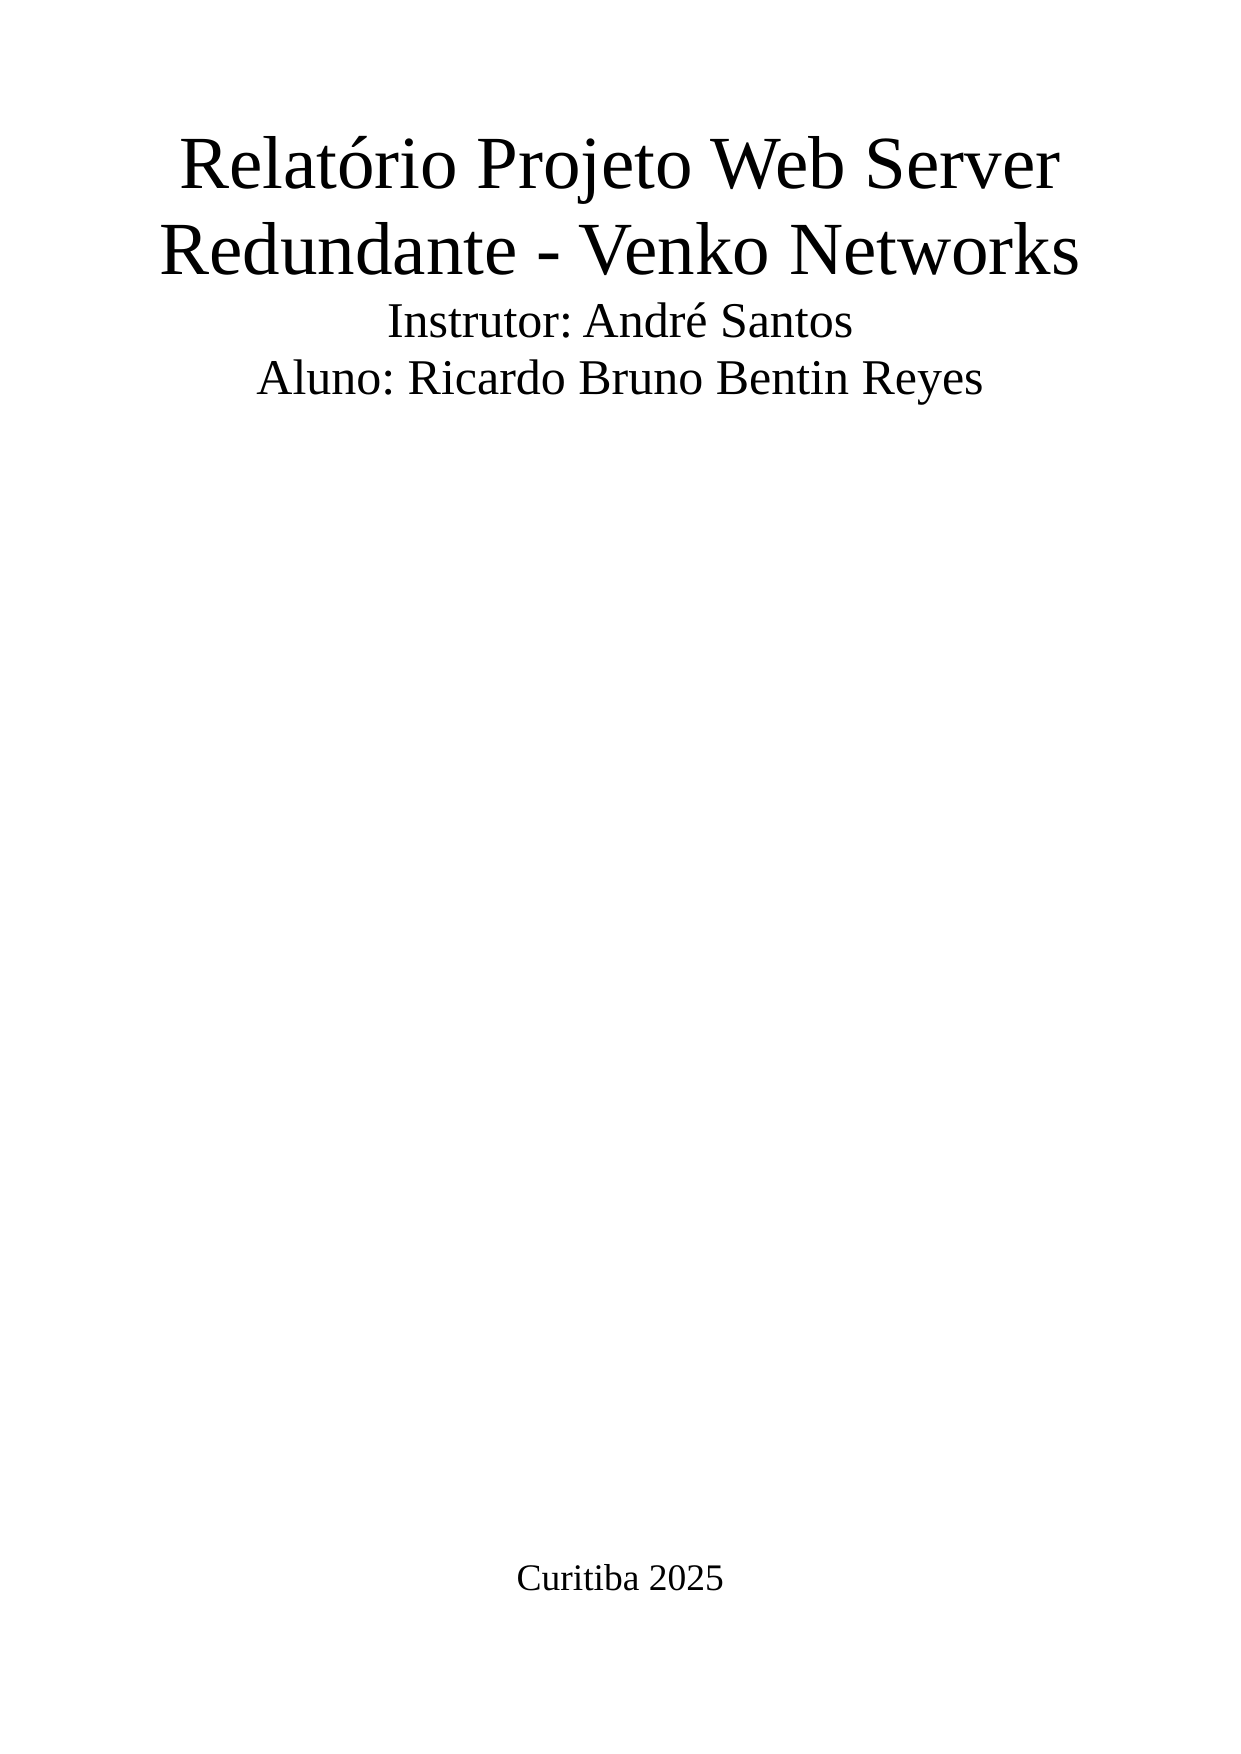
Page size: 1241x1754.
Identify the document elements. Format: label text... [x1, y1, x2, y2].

text Curitiba 2025 [118, 1556, 1122, 1599]
text Relatório Projeto Web Server Redundante - Venko Networks [118, 118, 1122, 291]
text Instrutor: André Santos [118, 291, 1122, 348]
text Aluno: Ricardo Bruno Bentin Reyes [118, 348, 1122, 406]
